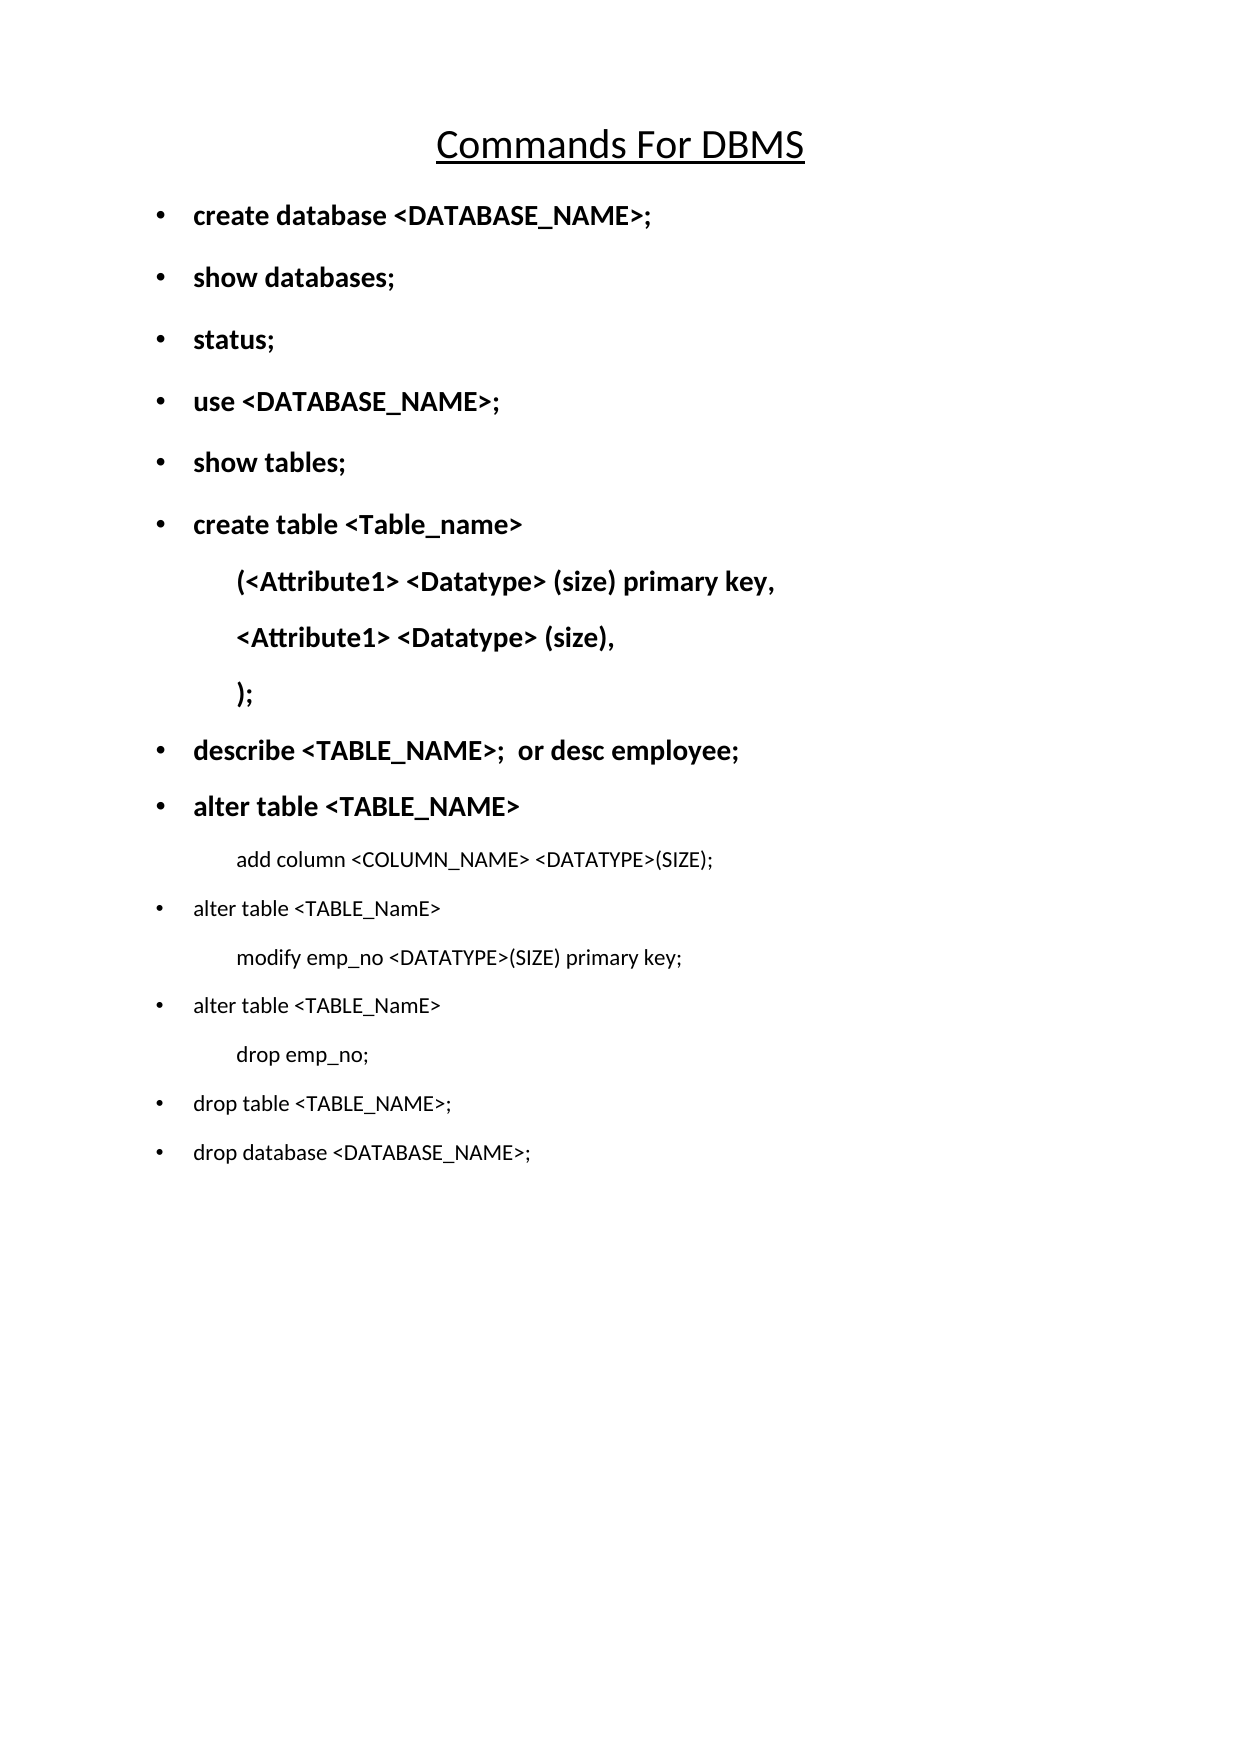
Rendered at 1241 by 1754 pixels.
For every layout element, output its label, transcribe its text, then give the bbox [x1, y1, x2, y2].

list create table <Table_name> [156, 506, 1122, 542]
list create database <DATABASE_NAME>; [156, 197, 1122, 233]
text modify emp_no <DATATYPE>(SIZE) primary key; [118, 943, 1122, 971]
list status; [156, 321, 1122, 357]
list alter table <TABLE_NamE> [156, 894, 1122, 922]
list show tables; [156, 444, 1122, 480]
text (<Attribute1> <Datatype> (size) primary key, [118, 563, 1122, 598]
text Commands For DBMS [118, 118, 1122, 169]
list show databases; [156, 259, 1122, 295]
text add column <COLUMN_NAME> <DATATYPE>(SIZE); [118, 845, 1122, 873]
list describe <TABLE_NAME>; or desc employee; [156, 732, 1122, 768]
list alter table <TABLE_NAME> [156, 788, 1122, 824]
text drop emp_no; [118, 1040, 1122, 1068]
list alter table <TABLE_NamE> [156, 992, 1122, 1019]
text ); [118, 676, 1122, 711]
list drop database <DATABASE_NAME>; [156, 1138, 1122, 1166]
list use <DATABASE_NAME>; [156, 383, 1122, 418]
text <Attribute1> <Datatype> (size), [118, 619, 1122, 655]
list drop table <TABLE_NAME>; [156, 1089, 1122, 1117]
